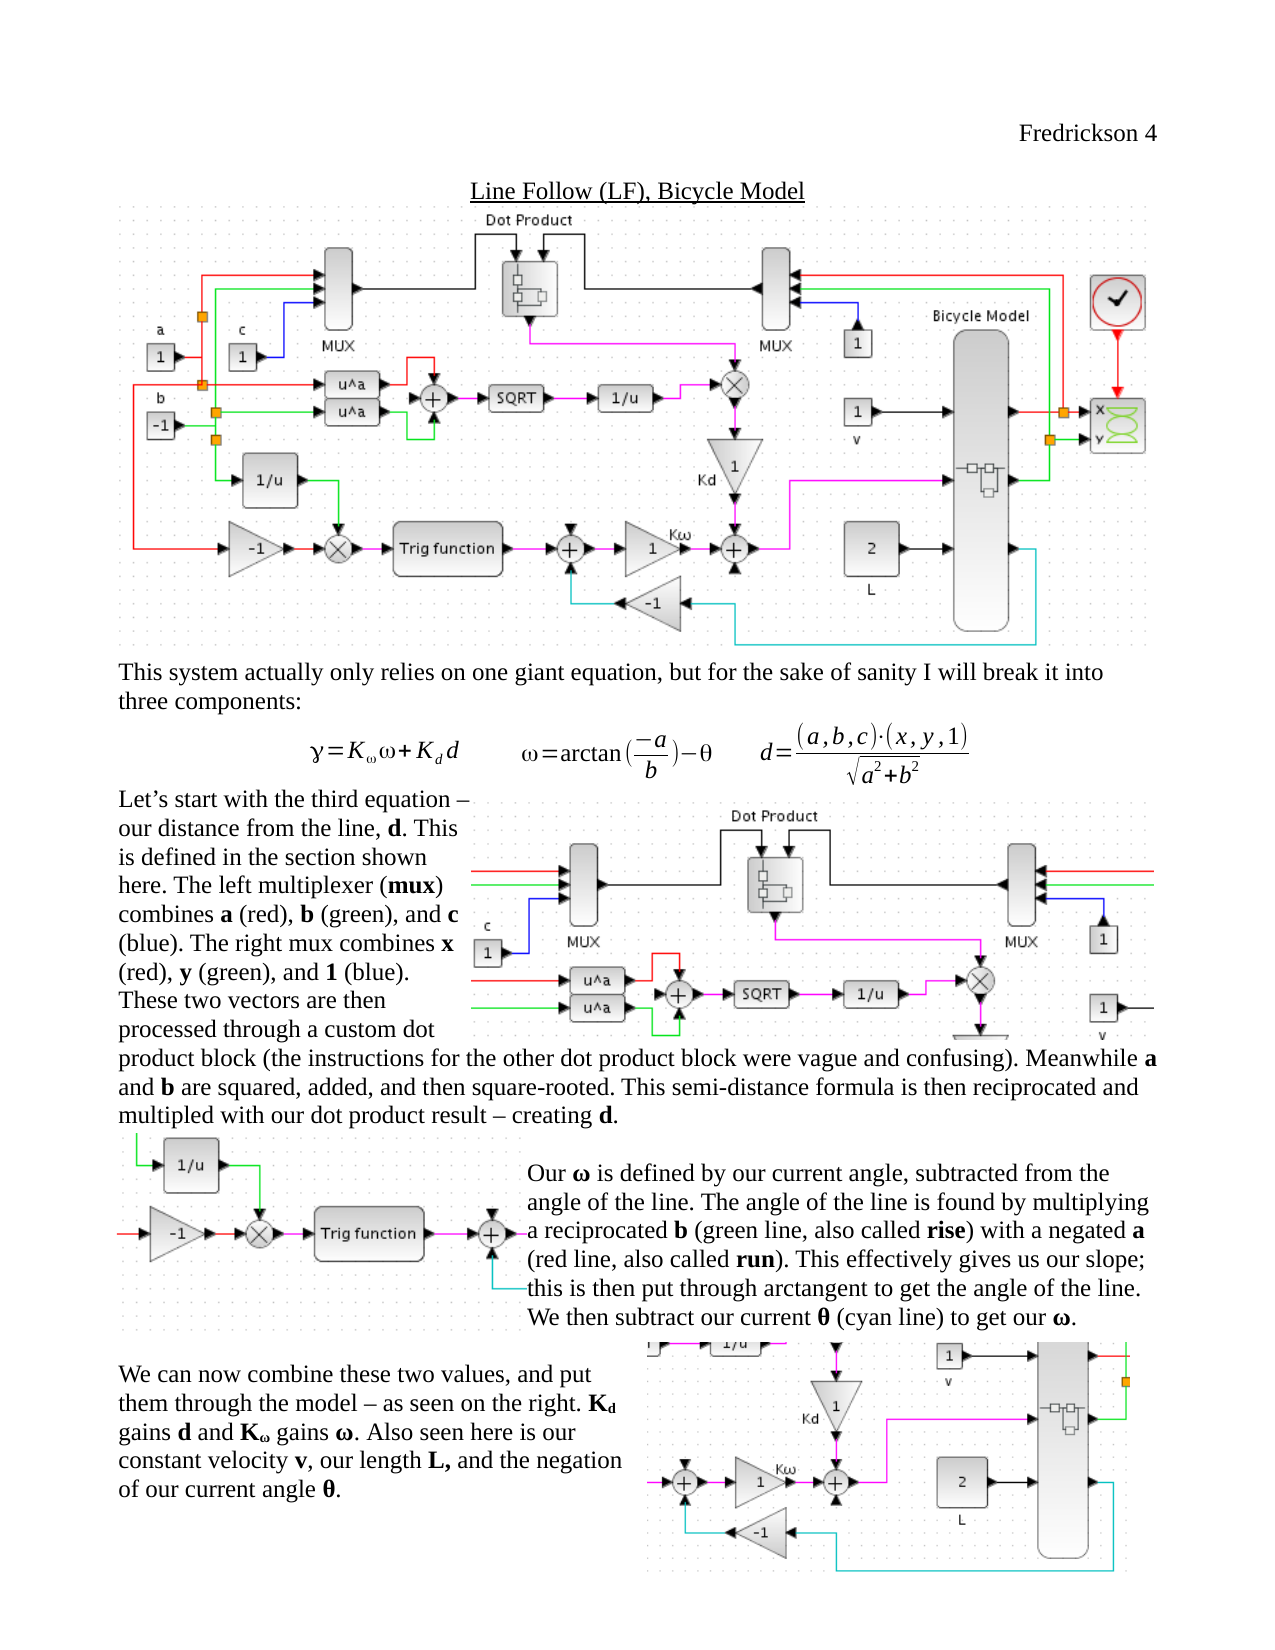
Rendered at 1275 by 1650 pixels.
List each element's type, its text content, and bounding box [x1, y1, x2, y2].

picture [471, 801, 1154, 1040]
picture [118, 205, 1157, 658]
text Our ω is defined by our current angle, subtracted from the angle of the line. The angle of the line is found by multiplying a reciprocated b (green line, also called rise) with a negated a (red line, also called run). This effectively gives us our slope; this is then put through arctangent to get the angle of the line. We then subtract our current θ (cyan line) to get our ω. [527, 1158, 1157, 1331]
picture [116, 1133, 527, 1343]
text We can now combine these two values, and put them through the model – as seen on the right. Kd gains d and Kω gains ω. Also seen here is our constant velocity v, our length L, and the negation of our current angle θ. [118, 1359, 647, 1503]
picture [647, 1342, 1130, 1583]
text Let’s start with the third equation – our distance from the line, d. This is defined in the section shown here. The left multiplexer (mux) combines a (red), b (green), and c (blue). The right mux combines x (red), y (green), and 1 (blue). These two vectors are then processed through a custom dot product block (the instructions for the other dot product block were vague and confusing). Meanwhile a and b are squared, added, and then square-rooted. This semi-distance formula is then reciprocated and multipled with our dot product result – creating d. [118, 715, 1157, 1129]
text This system actually only relies on one giant equation, but for the sake of sanity I will break it into three components: [118, 658, 1157, 715]
text Line Follow (LF), Bicycle Model [118, 176, 1157, 205]
